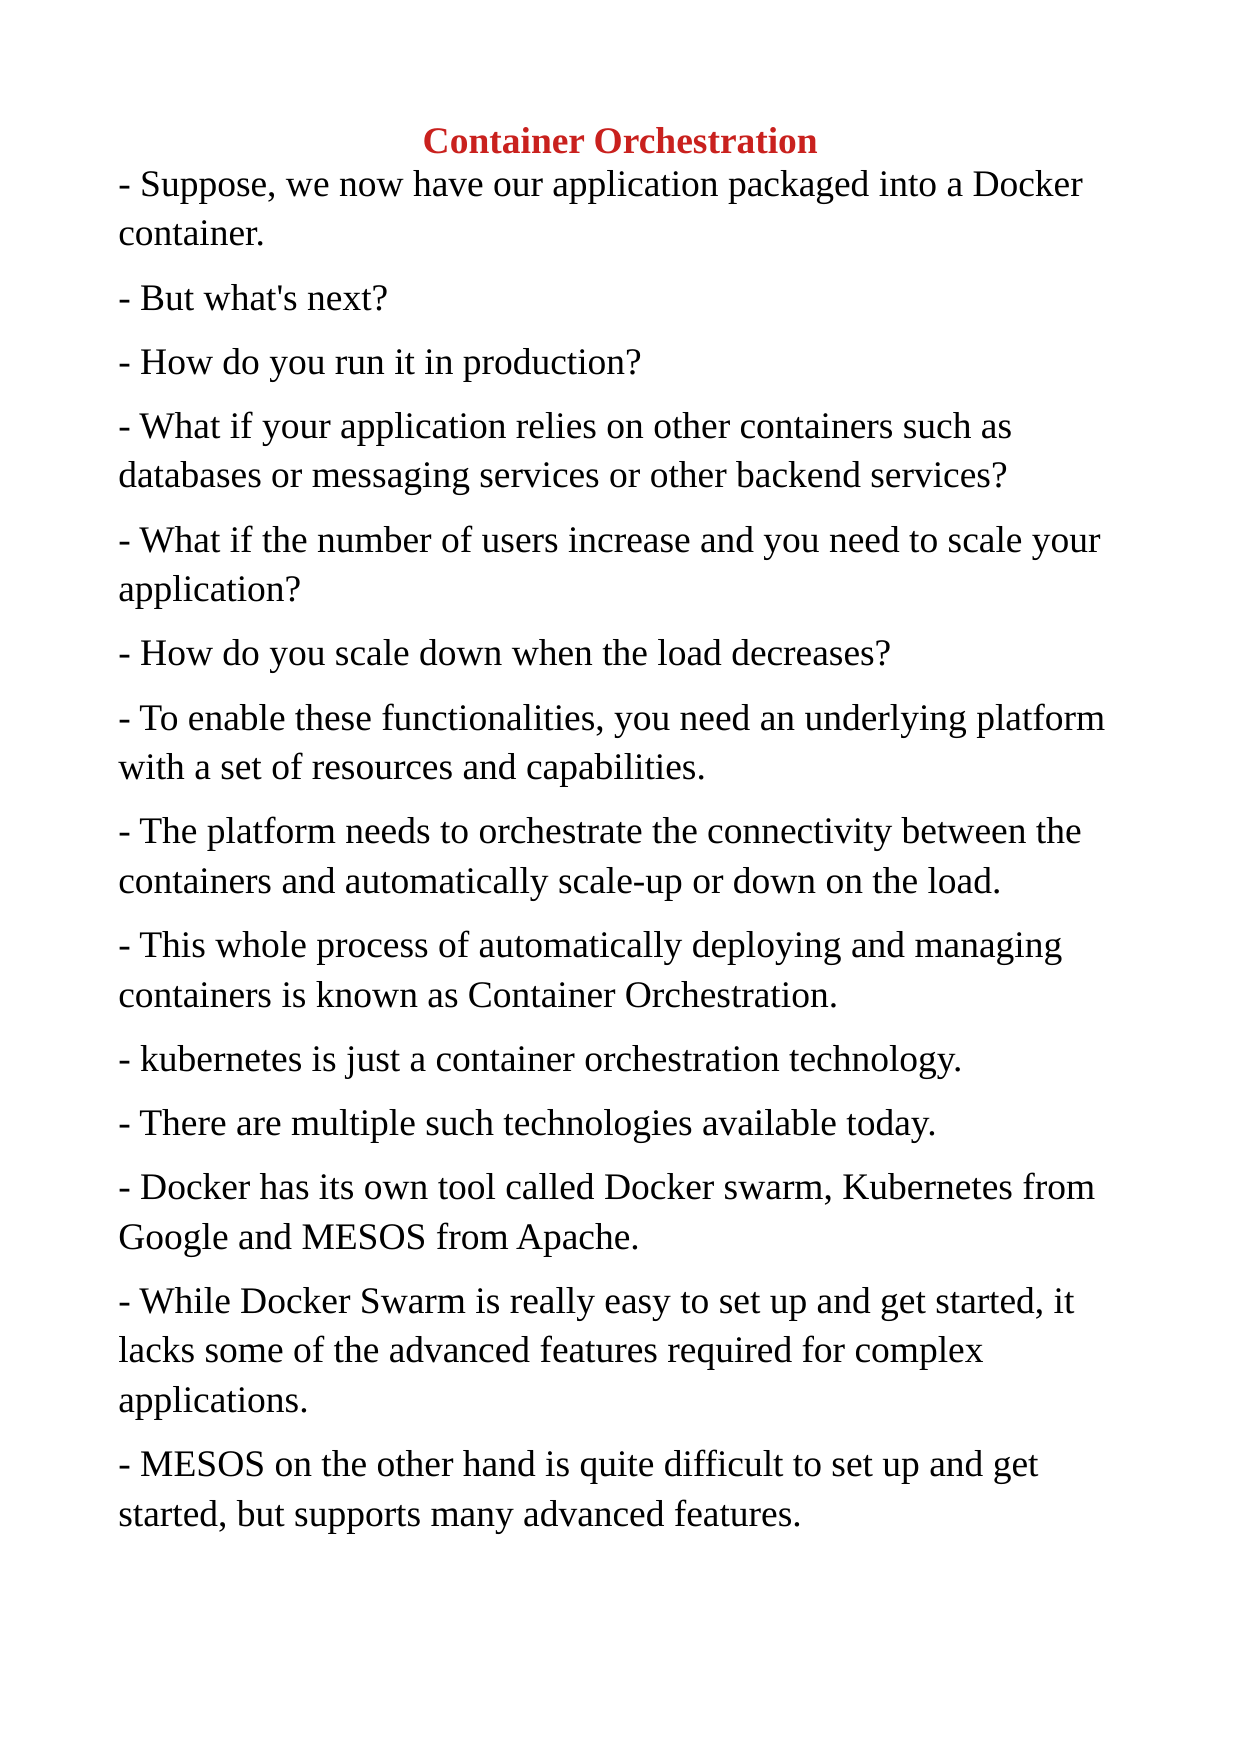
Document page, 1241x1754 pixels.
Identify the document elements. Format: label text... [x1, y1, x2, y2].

text - How do you scale down when the load decreases? [118, 631, 1122, 674]
text - MESOS on the other hand is quite difficult to set up and get started, but supports many advanced features. [118, 1442, 1122, 1534]
text Container Orchestration [118, 118, 1122, 161]
text - This whole process of automatically deploying and managing containers is known as Container Orchestration. [118, 922, 1122, 1015]
text - While Docker Swarm is really easy to set up and get started, it lacks some of the advanced features required for complex applications. [118, 1278, 1122, 1421]
text - kubernetes is just a container orchestration technology. [118, 1036, 1122, 1079]
text - Suppose, we now have our application packaged into a Docker container. [118, 161, 1122, 254]
text - There are multiple such technologies available today. [118, 1100, 1122, 1143]
text - To enable these functionalities, you need an underlying platform with a set of resources and capabilities. [118, 695, 1122, 788]
text - What if the number of users increase and you need to scale your application? [118, 517, 1122, 610]
text - Docker has its own tool called Docker swarm, Kubernetes from Google and MESOS from Apache. [118, 1164, 1122, 1257]
text - What if your application relies on other containers such as databases or messaging services or other backend services? [118, 403, 1122, 496]
text - The platform needs to orchestrate the connectivity between the containers and automatically scale-up or down on the load. [118, 809, 1122, 901]
text - How do you run it in production? [118, 339, 1122, 382]
text - But what's next? [118, 275, 1122, 318]
